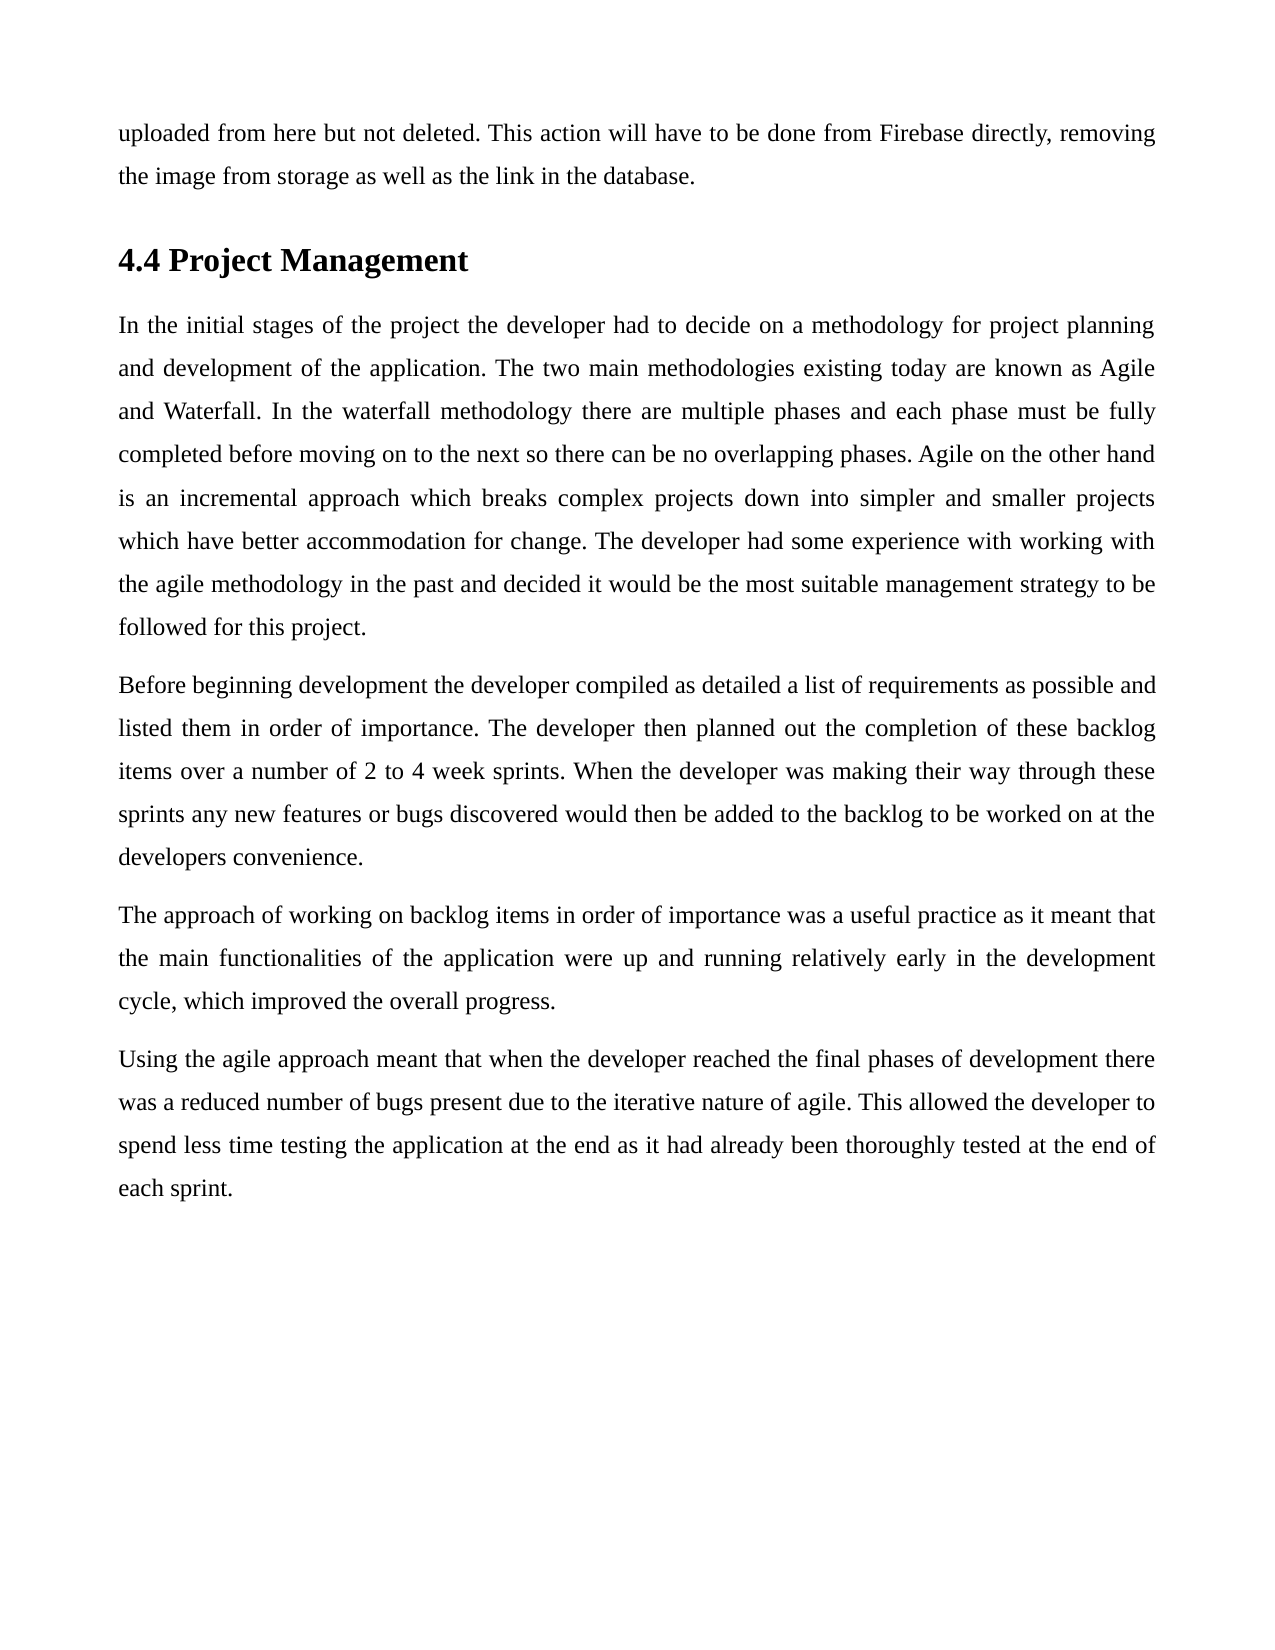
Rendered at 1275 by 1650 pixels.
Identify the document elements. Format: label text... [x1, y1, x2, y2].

text The approach of working on backlog items in order of importance was a useful practice as it meant that the main functionalities of the application were up and running relatively early in the development cycle, which improved the overall progress. [118, 900, 1157, 1015]
text uploaded from here but not deleted. This action will have to be done from Firebase directly, removing the image from storage as well as the link in the database. [118, 118, 1157, 190]
subtitle 4.4 Project Management [118, 240, 1157, 278]
text In the initial stages of the project the developer had to decide on a methodology for project planning and development of the application. The two main methodologies existing today are known as Agile and Waterfall. In the waterfall methodology there are multiple phases and each phase must be fully completed before moving on to the next so there can be no overlapping phases. Agile on the other hand is an incremental approach which breaks complex projects down into simpler and smaller projects which have better accommodation for change. The developer had some experience with working with the agile methodology in the past and decided it would be the most suitable management strategy to be followed for this project. [118, 310, 1157, 641]
text Before beginning development the developer compiled as detailed a list of requirements as possible and listed them in order of importance. The developer then planned out the completion of these backlog items over a number of 2 to 4 week sprints. When the developer was making their way through these sprints any new features or bugs discovered would then be added to the backlog to be worked on at the developers convenience. [118, 670, 1157, 871]
text Using the agile approach meant that when the developer reached the final phases of development there was a reduced number of bugs present due to the iterative nature of agile. This allowed the developer to spend less time testing the application at the end as it had already been thoroughly tested at the end of each sprint. [118, 1044, 1157, 1202]
